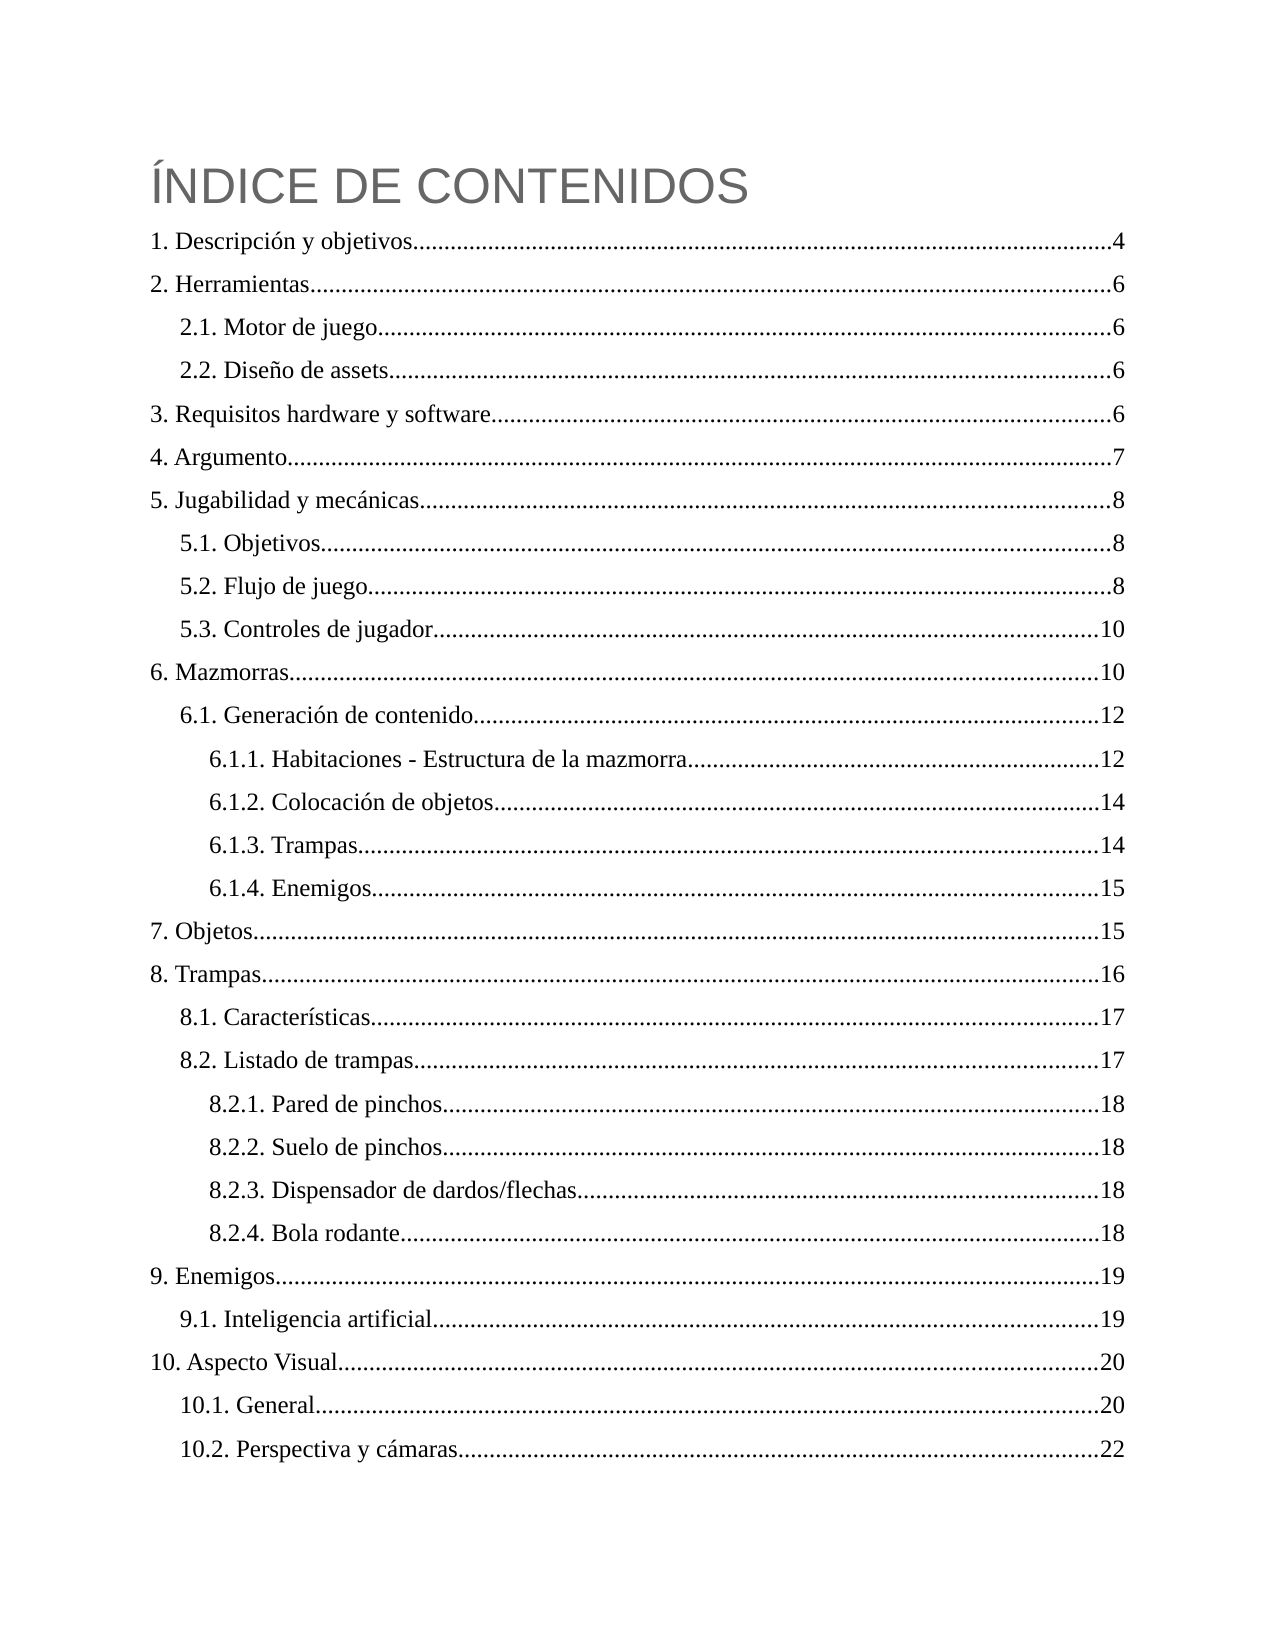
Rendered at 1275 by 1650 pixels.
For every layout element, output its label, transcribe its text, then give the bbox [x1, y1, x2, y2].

text 5.1. Objetivos 8 [179, 528, 1125, 557]
text 10. Aspecto Visual 20 [150, 1347, 1125, 1376]
text 5.2. Flujo de juego 8 [179, 571, 1125, 600]
text 8.2.4. Bola rodante 18 [209, 1218, 1125, 1247]
text 6.1.2. Colocación de objetos 14 [209, 787, 1125, 816]
text 6.1.1. Habitaciones - Estructura de la mazmorra 12 [209, 744, 1125, 772]
text 10.2. Perspectiva y cámaras 22 [179, 1434, 1125, 1462]
text 8.2.1. Pared de pinchos 18 [209, 1089, 1125, 1117]
text 5. Jugabilidad y mecánicas 8 [150, 485, 1125, 514]
text 2.1. Motor de juego 6 [179, 312, 1125, 341]
text 2. Herramientas 6 [150, 269, 1125, 298]
text 8.1. Características 17 [179, 1002, 1125, 1031]
text 9.1. Inteligencia artificial 19 [179, 1304, 1125, 1333]
text 1. Descripción y objetivos 4 [150, 226, 1125, 255]
text 9. Enemigos 19 [150, 1261, 1125, 1290]
text 3. Requisitos hardware y software 6 [150, 399, 1125, 427]
text 6.1. Generación de contenido 12 [179, 701, 1125, 729]
subtitle ÍNDICE DE CONTENIDOS [150, 156, 1125, 214]
text 8.2.3. Dispensador de dardos/flechas 18 [209, 1175, 1125, 1204]
text 6. Mazmorras 10 [150, 657, 1125, 686]
text 6.1.3. Trampas 14 [209, 830, 1125, 859]
text 4. Argumento 7 [150, 442, 1125, 471]
text 8.2.2. Suelo de pinchos 18 [209, 1132, 1125, 1161]
text 8. Trampas 16 [150, 959, 1125, 988]
text 7. Objetos 15 [150, 916, 1125, 945]
text 5.3. Controles de jugador 10 [179, 614, 1125, 643]
text 8.2. Listado de trampas 17 [179, 1046, 1125, 1074]
text 2.2. Diseño de assets 6 [179, 356, 1125, 384]
text 6.1.4. Enemigos 15 [209, 873, 1125, 902]
text 10.1. General 20 [179, 1391, 1125, 1419]
